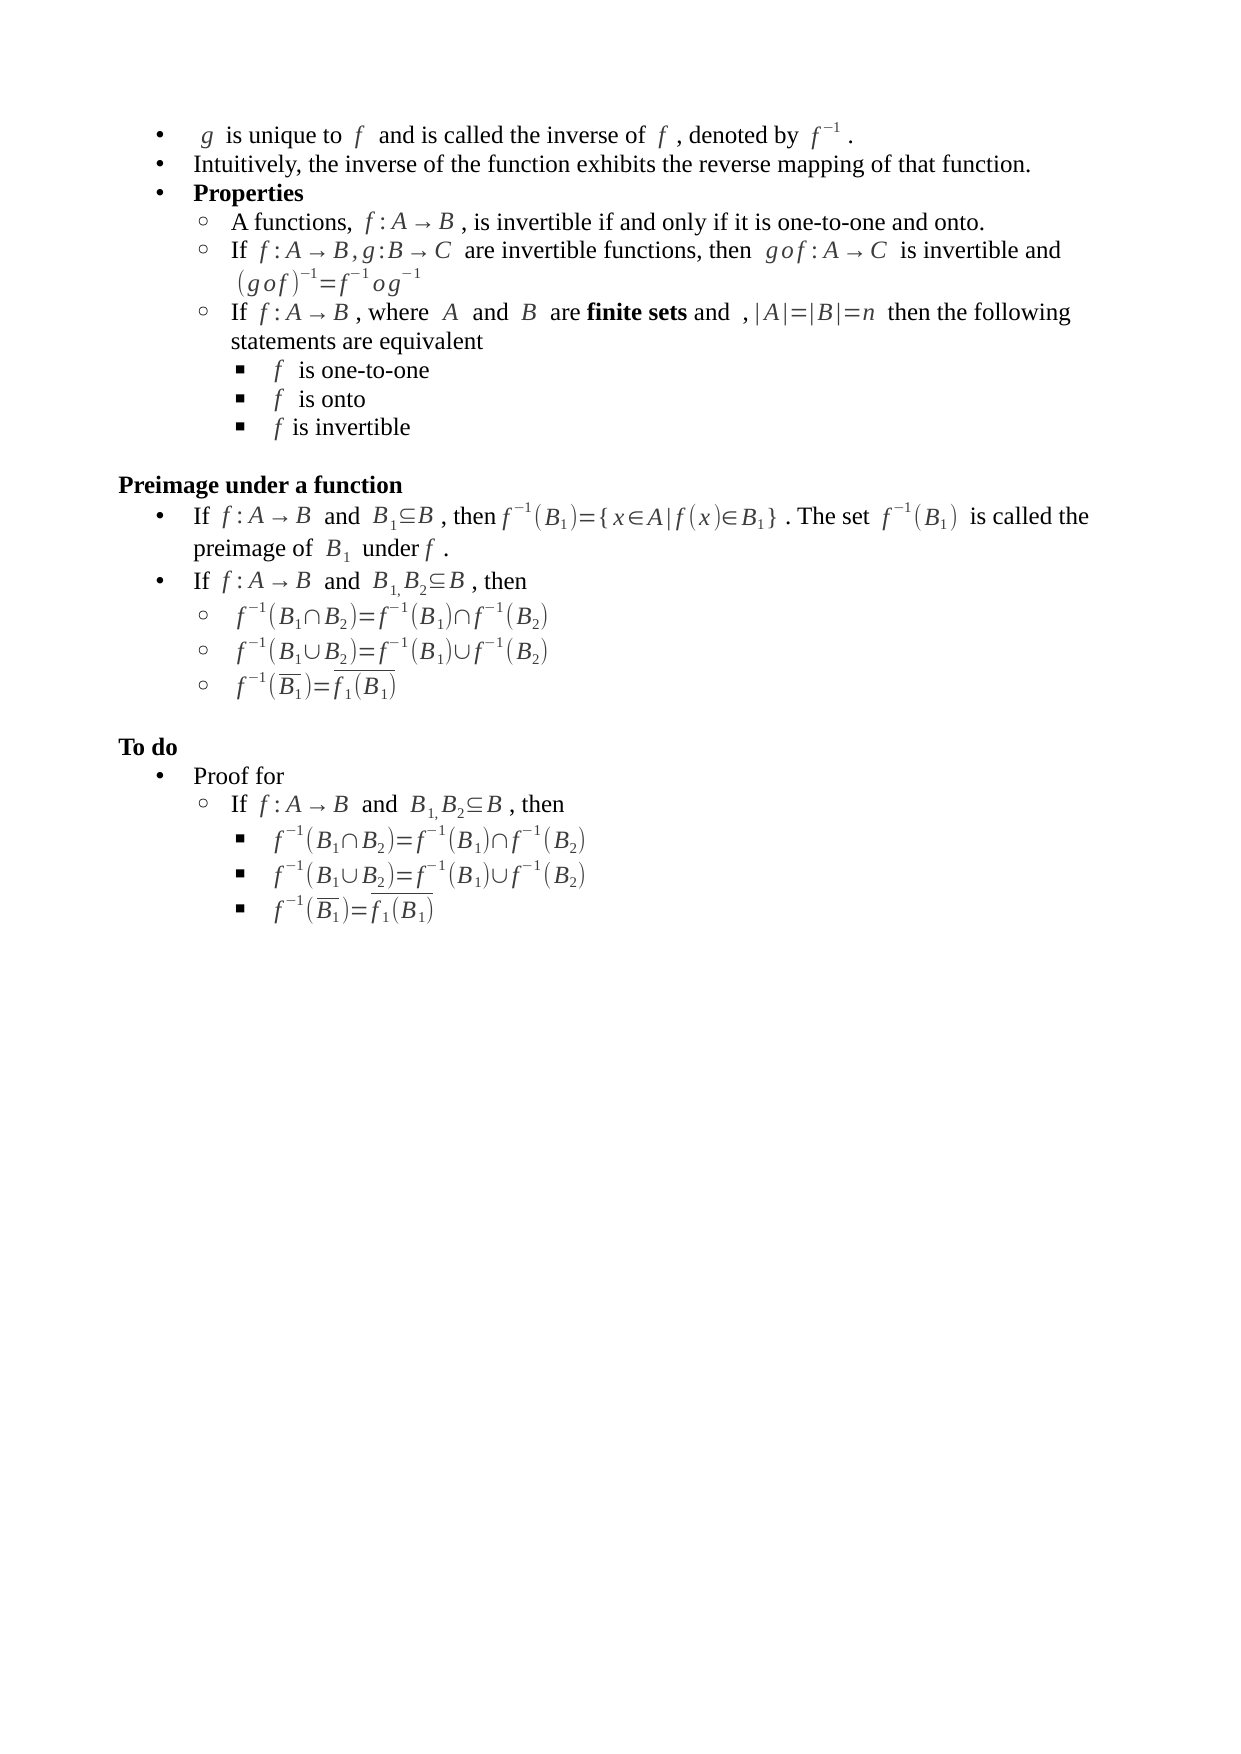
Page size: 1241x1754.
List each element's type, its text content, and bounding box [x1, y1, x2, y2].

list Intuitively, the inverse of the function exhibits the reverse mapping of that function. [156, 149, 1122, 178]
list If and , then. The set is called the preimage of under. [156, 499, 1122, 566]
list A functions, , is invertible if and only if it is one-to-one and onto. [193, 207, 1122, 236]
text To do [118, 732, 1122, 761]
text Preimage under a function [118, 470, 1122, 499]
list is invertible [231, 412, 1122, 441]
list If , where and are finite sets and , then the following statements are equivalent [193, 297, 1122, 355]
list is unique to and is called the inverse of , denoted by . [156, 118, 1122, 149]
list If and , then [193, 789, 1122, 822]
list Properties [156, 178, 1122, 207]
list If are invertible functions, then is invertible and [193, 236, 1122, 297]
list is one-to-one [231, 355, 1122, 384]
list is onto [231, 384, 1122, 412]
list Proof for [156, 761, 1122, 789]
list If and , then [156, 566, 1122, 598]
